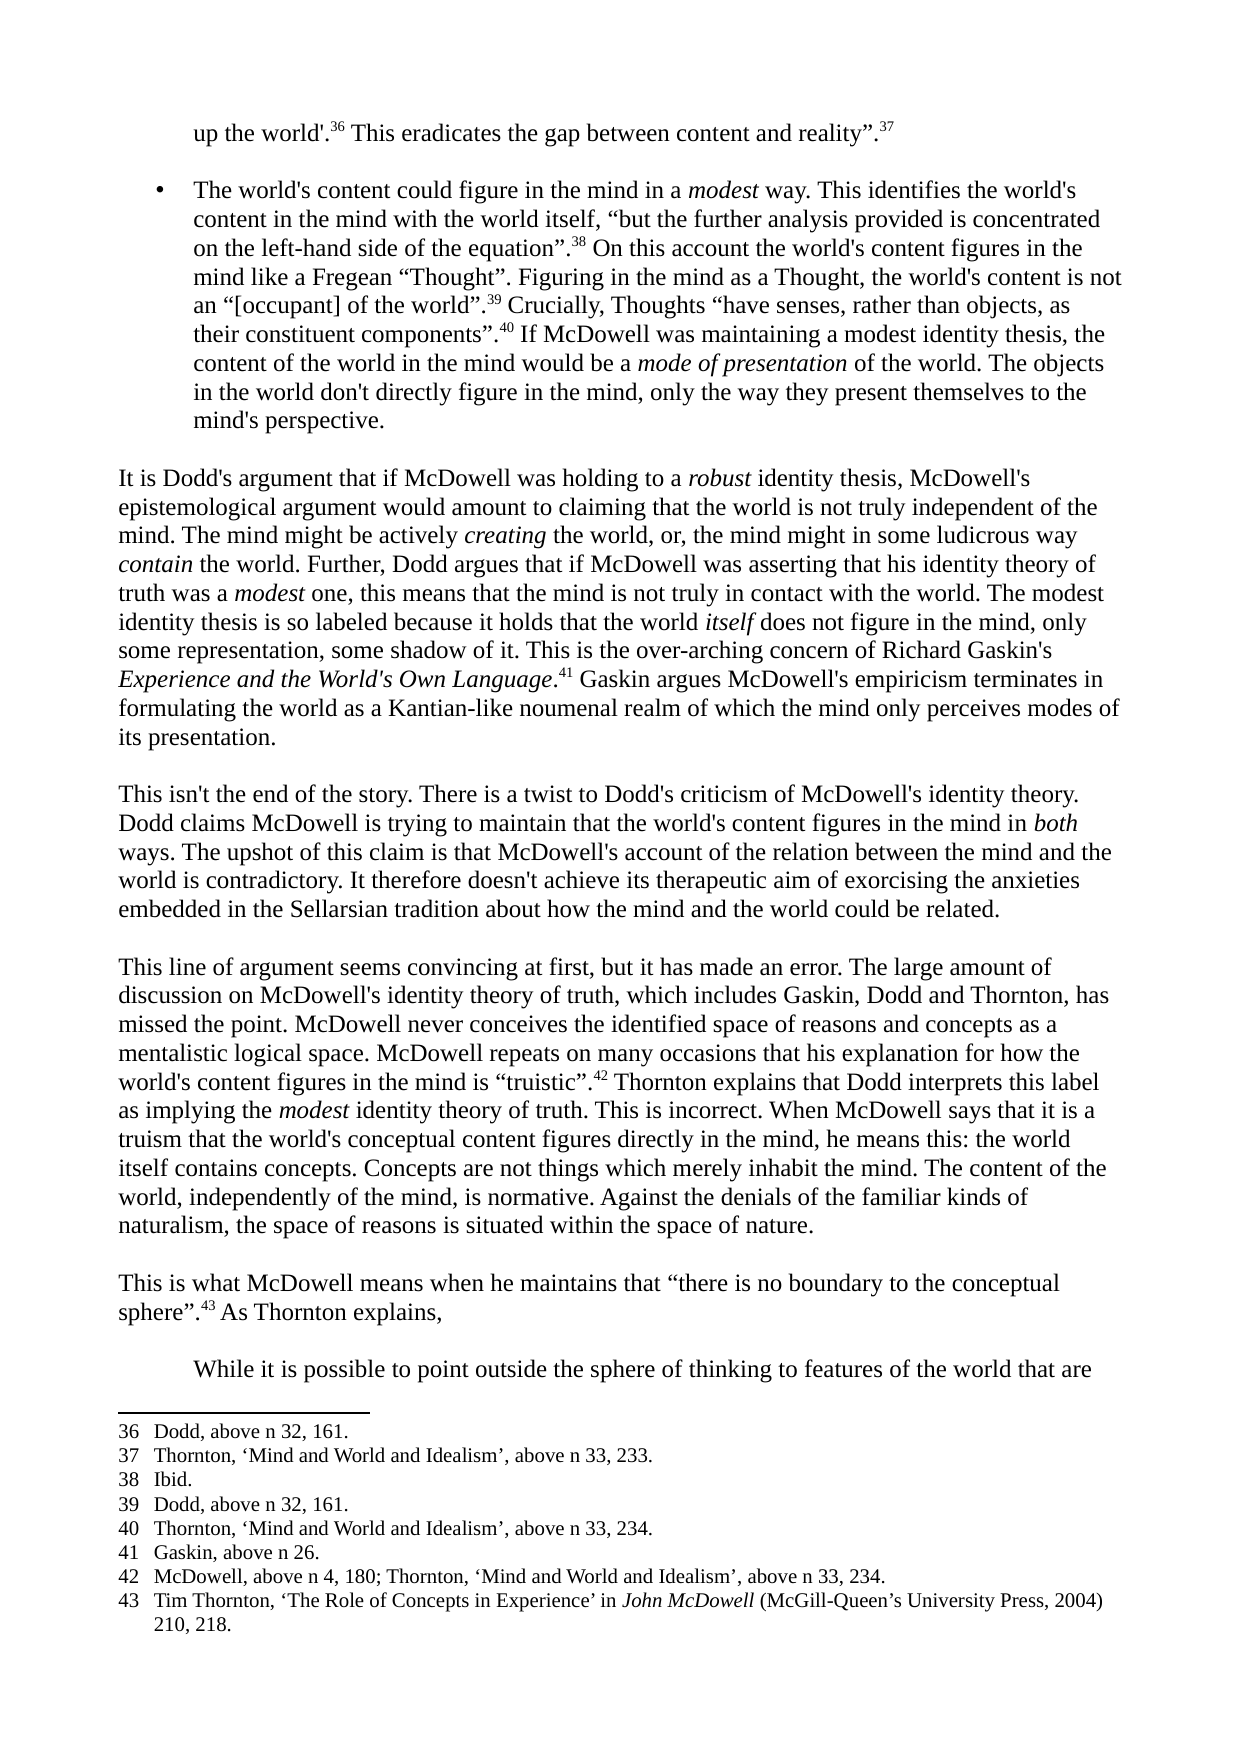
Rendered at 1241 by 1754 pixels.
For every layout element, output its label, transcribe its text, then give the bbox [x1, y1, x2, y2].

list Ibid. [118, 1467, 1122, 1491]
text Tim Thornton, ‘The Role of Concepts in Experience’ in John McDowell (McGill-Queen’s University Press, 2004) 210, 218. [118, 1588, 1122, 1636]
list The world's content could figure in the mind in a modest way. This identifies the world's content in the mind with the world itself, “but the further analysis provided is concentrated on the left-hand side of the equation”. On this account the world's content figures in the mind like a Fregean “Thought”. Figuring in the mind as a Thought, the world's content is not an “[occupant] of the world”. Crucially, Thoughts “have senses, rather than objects, as their constituent components”. If McDowell was maintaining a modest identity thesis, the content of the world in the mind would be a mode of presentation of the world. The objects in the world don't directly figure in the mind, only the way they present themselves to the mind's perspective. [156, 176, 1122, 434]
list Dodd, above n 32, 161. [118, 1491, 1122, 1516]
list up the world'. This eradicates the gap between content and reality”. [156, 118, 1122, 176]
text McDowell, above n 4, 180; Thornton, ‘Mind and World and Idealism’, above n 33, 234. [118, 1564, 1122, 1588]
text This line of argument seems convincing at first, but it has made an error. The large amount of discussion on McDowell's identity theory of truth, which includes Gaskin, Dodd and Thornton, has missed the point. McDowell never conceives the identified space of reasons and concepts as a mentalistic logical space. McDowell repeats on many occasions that his explanation for how the world's content figures in the mind is “truistic”. Thornton explains that Dodd interprets this label as implying the modest identity theory of truth. This is incorrect. When McDowell says that it is a truism that the world's conceptual content figures directly in the mind, he means this: the world itself contains concepts. Concepts are not things which merely inhabit the mind. The content of the world, independently of the mind, is normative. Against the denials of the familiar kinds of naturalism, the space of reasons is situated within the space of nature. [118, 952, 1122, 1239]
list Thornton, ‘Mind and World and Idealism’, above n 33, 233. [118, 1443, 1122, 1467]
text This isn't the end of the story. There is a twist to Dodd's criticism of McDowell's identity theory. Dodd claims McDowell is trying to maintain that the world's content figures in the mind in both ways. The upshot of this claim is that McDowell's account of the relation between the mind and the world is contradictory. It therefore doesn't achieve its therapeutic aim of exorcising the anxieties embedded in the Sellarsian tradition about how the mind and the world could be related. [118, 779, 1122, 923]
list Dodd, above n 32, 161. [118, 1419, 1122, 1443]
text It is Dodd's argument that if McDowell was holding to a robust identity thesis, McDowell's epistemological argument would amount to claiming that the world is not truly independent of the mind. The mind might be actively creating the world, or, the mind might in some ludicrous way contain the world. Further, Dodd argues that if McDowell was asserting that his identity theory of truth was a modest one, this means that the mind is not truly in contact with the world. The modest identity thesis is so labeled because it holds that the world itself does not figure in the mind, only some representation, some shadow of it. This is the over-arching concern of Richard Gaskin's Experience and the World's Own Language. Gaskin argues McDowell's empiricism terminates in formulating the world as a Kantian-like noumenal realm of which the mind only perceives modes of its presentation. [118, 463, 1122, 751]
text This is what McDowell means when he maintains that “there is no boundary to the conceptual sphere”. As Thornton explains, [118, 1268, 1122, 1326]
text Gaskin, above n 26. [118, 1539, 1122, 1564]
text While it is possible to point outside the sphere of thinking to features of the world that are [193, 1354, 1122, 1383]
list Thornton, ‘Mind and World and Idealism’, above n 33, 234. [118, 1516, 1122, 1539]
